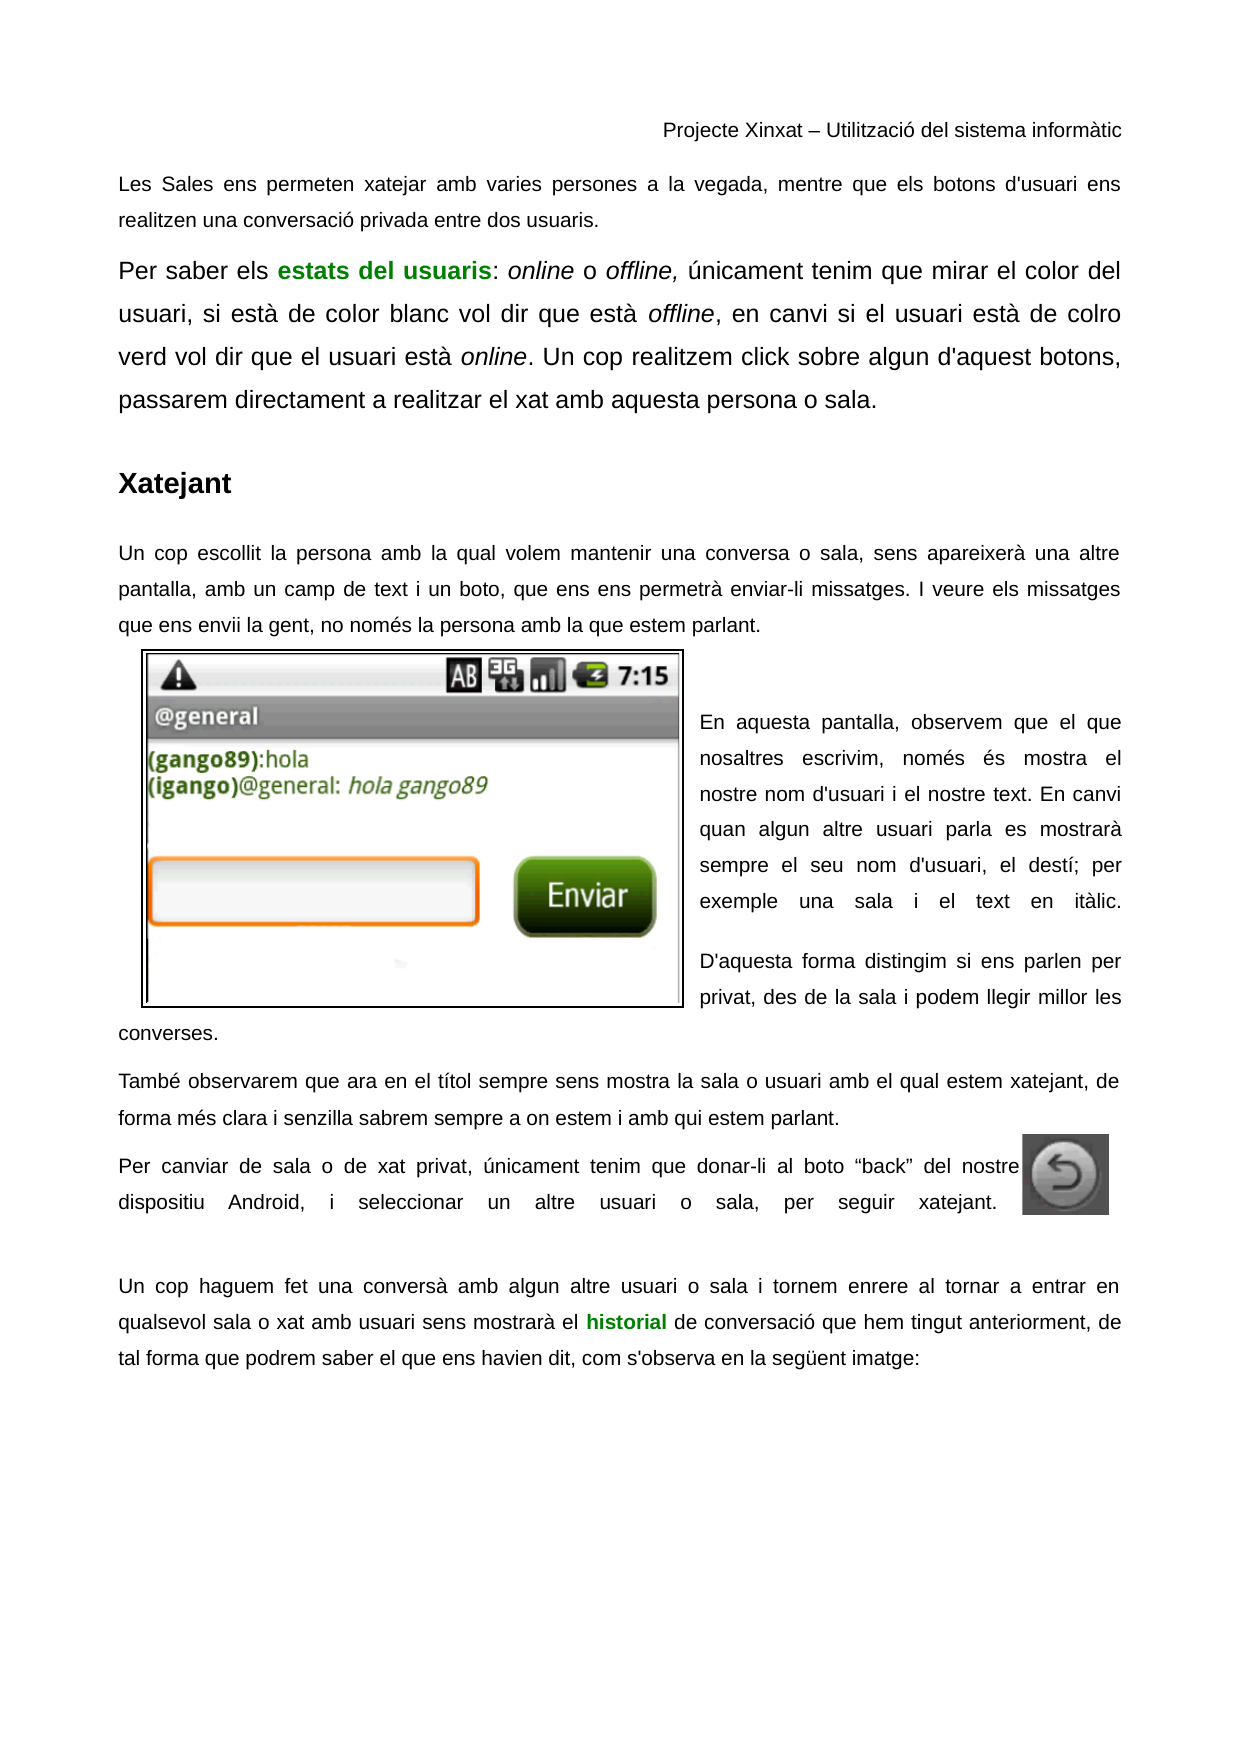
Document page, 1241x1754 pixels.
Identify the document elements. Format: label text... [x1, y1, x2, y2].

text També observarem que ara en el títol sempre sens mostra la sala o usuari amb el qual estem xatejant, de forma més clara i senzilla sabrem sempre a on estem i amb qui estem parlant. [118, 1069, 1122, 1129]
text Les Sales ens permeten xatejar amb varies persones a la vegada, mentre que els botons d'usuari ens realitzen una conversació privada entre dos usuaris. [118, 172, 1122, 231]
picture [146, 653, 680, 1003]
text Per saber els estats del usuaris: online o offline, únicament tenim que mirar el color del usuari, si està de color blanc vol dir que està offline, en canvi si el usuari està de colro verd vol dir que el usuari està online. Un cop realitzem click sobre algun d'aquest botons, passarem directament a realitzar el xat amb aquesta persona o sala. [118, 256, 1122, 414]
text Un cop escollit la persona amb la qual volem mantenir una conversa o sala, sens apareixerà una altre pantalla, amb un camp de text i un boto, que ens ens permetrà enviar-li missatges. I veure els missatges que ens envii la gent, no només la persona amb la que estem parlant. [118, 541, 1122, 637]
subtitle Xatejant [118, 466, 1122, 499]
text En aquesta pantalla, observem que el que nosaltres escrivim, només és mostra el nostre nom d'usuari i el nostre text. En canvi quan algun altre usuari parla es mostrarà sempre el seu nom d'usuari, el destí; per exemple una sala i el text en itàlic. D'aquesta forma distingim si ens parlen per privat, des de la sala i podem llegir millor les converses. [118, 709, 1122, 1045]
text [143, 651, 682, 1006]
text Per canviar de sala o de xat privat, únicament tenim que donar-li al boto “back” del nostre dispositiu Android, i seleccionar un altre usuari o sala, per seguir xatejant. [118, 1154, 1122, 1249]
text Un cop haguem fet una conversà amb algun altre usuari o sala i tornem enrere al tornar a entrar en qualsevol sala o xat amb usuari sens mostrarà el historial de conversació que hem tingut anteriorment, de tal forma que podrem saber el que ens havien dit, com s'observa en la següent imatge: [118, 1274, 1122, 1370]
picture [1022, 1134, 1109, 1215]
